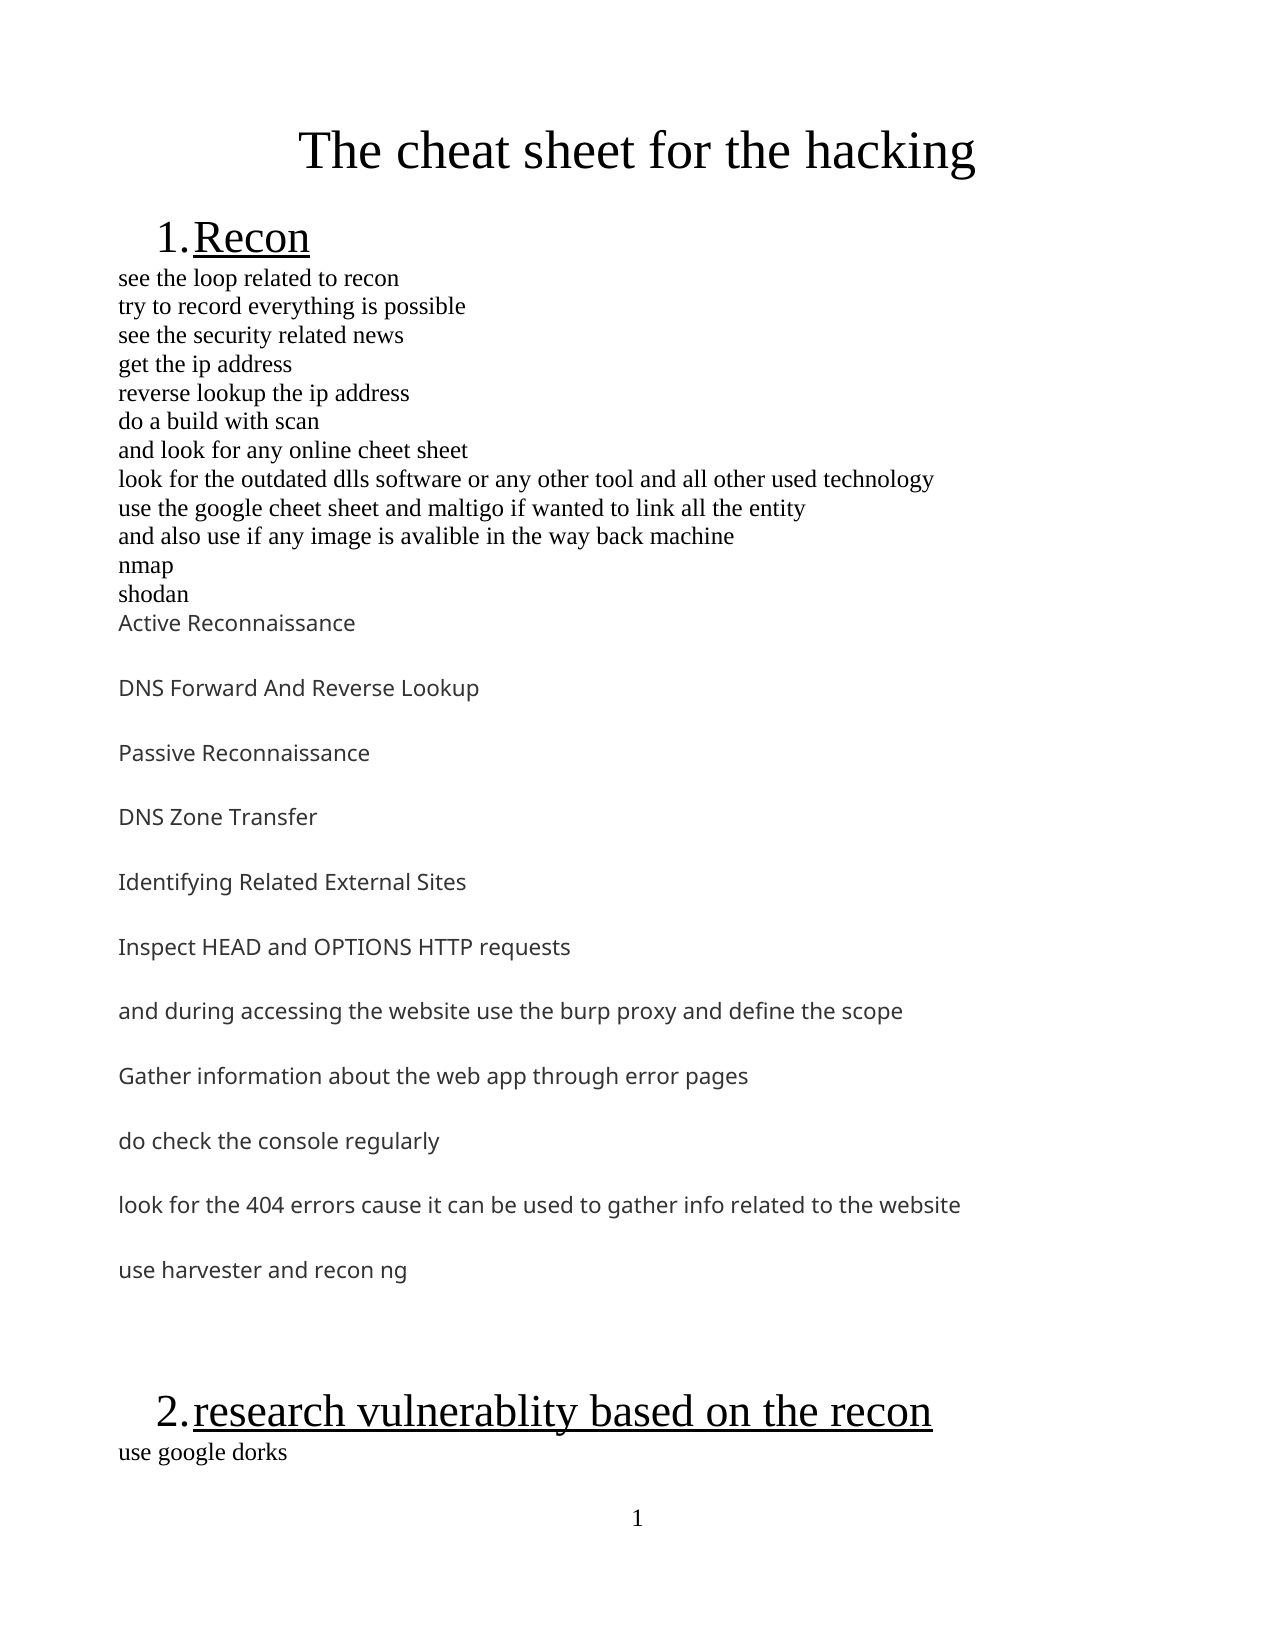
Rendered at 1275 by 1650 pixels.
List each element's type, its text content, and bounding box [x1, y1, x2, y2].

text do a build with scan [118, 406, 1157, 435]
text look for the outdated dlls software or any other tool and all other used technology [118, 464, 1157, 493]
text look for the 404 errors cause it can be used to gather info related to the website [118, 1190, 1157, 1220]
text use google dorks [118, 1437, 1157, 1465]
text nmap [118, 550, 1157, 579]
text do check the console regularly [118, 1125, 1157, 1156]
text and also use if any image is avalible in the way back machine [118, 521, 1157, 550]
list Recon [156, 210, 1157, 263]
text try to record everything is possible [118, 291, 1157, 320]
text use the google cheet sheet and maltigo if wanted to link all the entity [118, 493, 1157, 521]
text see the security related news [118, 320, 1157, 349]
text see the loop related to recon [118, 263, 1157, 291]
text reverse lookup the ip address [118, 378, 1157, 406]
text Passive Reconnaissance [118, 737, 1157, 768]
text and look for any online cheet sheet [118, 435, 1157, 464]
text DNS Zone Transfer [118, 802, 1157, 832]
text shodan [118, 579, 1157, 608]
text get the ip address [118, 349, 1157, 378]
text Identifying Related External Sites [118, 866, 1157, 897]
text Active Reconnaissance [118, 608, 1157, 638]
text Inspect HEAD and OPTIONS HTTP requests [118, 931, 1157, 962]
text DNS Forward And Reverse Lookup [118, 672, 1157, 703]
text use harvester and recon ng [118, 1254, 1157, 1285]
list research vulnerablity based on the recon [156, 1384, 1157, 1437]
text and during accessing the website use the burp proxy and define the scope [118, 996, 1157, 1026]
text Gather information about the web app through error pages [118, 1060, 1157, 1091]
